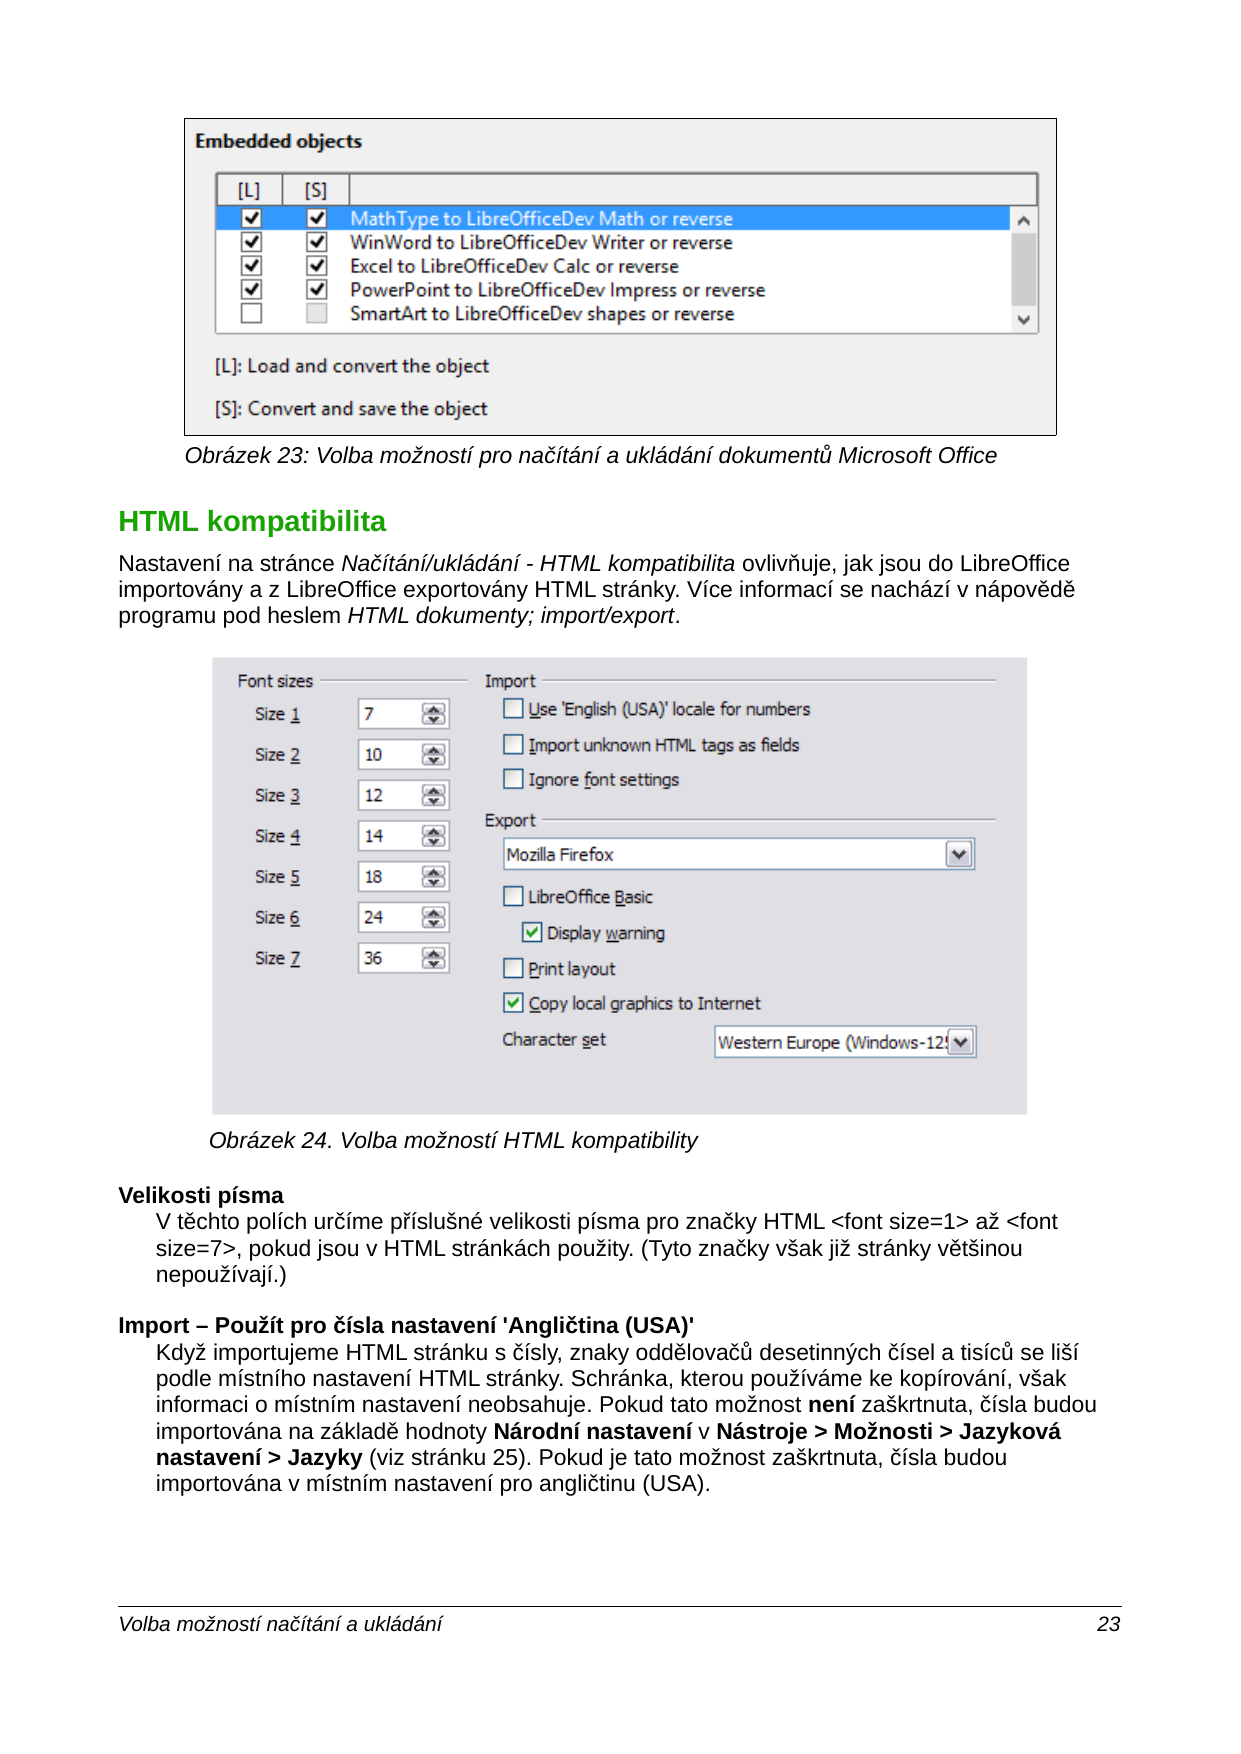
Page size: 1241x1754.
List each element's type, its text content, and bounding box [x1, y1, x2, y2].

text Když importujeme HTML stránku s čísly, znaky oddělovačů desetinných čísel a tisíců se liší podle místního nastavení HTML stránky. Schránka, kterou používáme ke kopírování, však informaci o místním nastavení neobsahuje. Pokud tato možnost není zaškrtnuta, čísla budou importována na základě hodnoty Národní nastavení v Nástroje > Možnosti > Jazyková nastavení > Jazyky (viz stránku 23). Pokud je tato možnost zaškrtnuta, čísla budou importována v místním nastavení pro angličtinu (USA). [156, 1338, 1122, 1497]
subtitle HTML kompatibilita [118, 503, 1122, 537]
text Obrázek 24. Volba možností HTML kompatibility [208, 1127, 1032, 1153]
picture [185, 119, 1056, 435]
text Obrázek 23 : Volba možností pro načítání a ukládání dokumentů Microsoft Office [184, 442, 1056, 468]
text Velikosti písma [118, 1182, 1122, 1208]
text Nastavení na stránce Načítání/ukládání - HTML kompatibilita ovlivňuje, jak jsou do LibreOffice importovány a z LibreOffice exportovány HTML stránky. Více informací se nachází v nápovědě programu pod heslem HTML dokumenty; import/export. [118, 549, 1122, 628]
picture [208, 653, 1032, 1121]
text Import – Použít pro čísla nastavení 'Angličtina (USA)' [118, 1312, 1122, 1338]
text V těchto polích určíme příslušné velikosti písma pro značky HTML <font size=1> až <font size=7>, pokud jsou v HTML stránkách použity. (Tyto značky však již stránky většinou nepoužívají.) [156, 1208, 1122, 1287]
